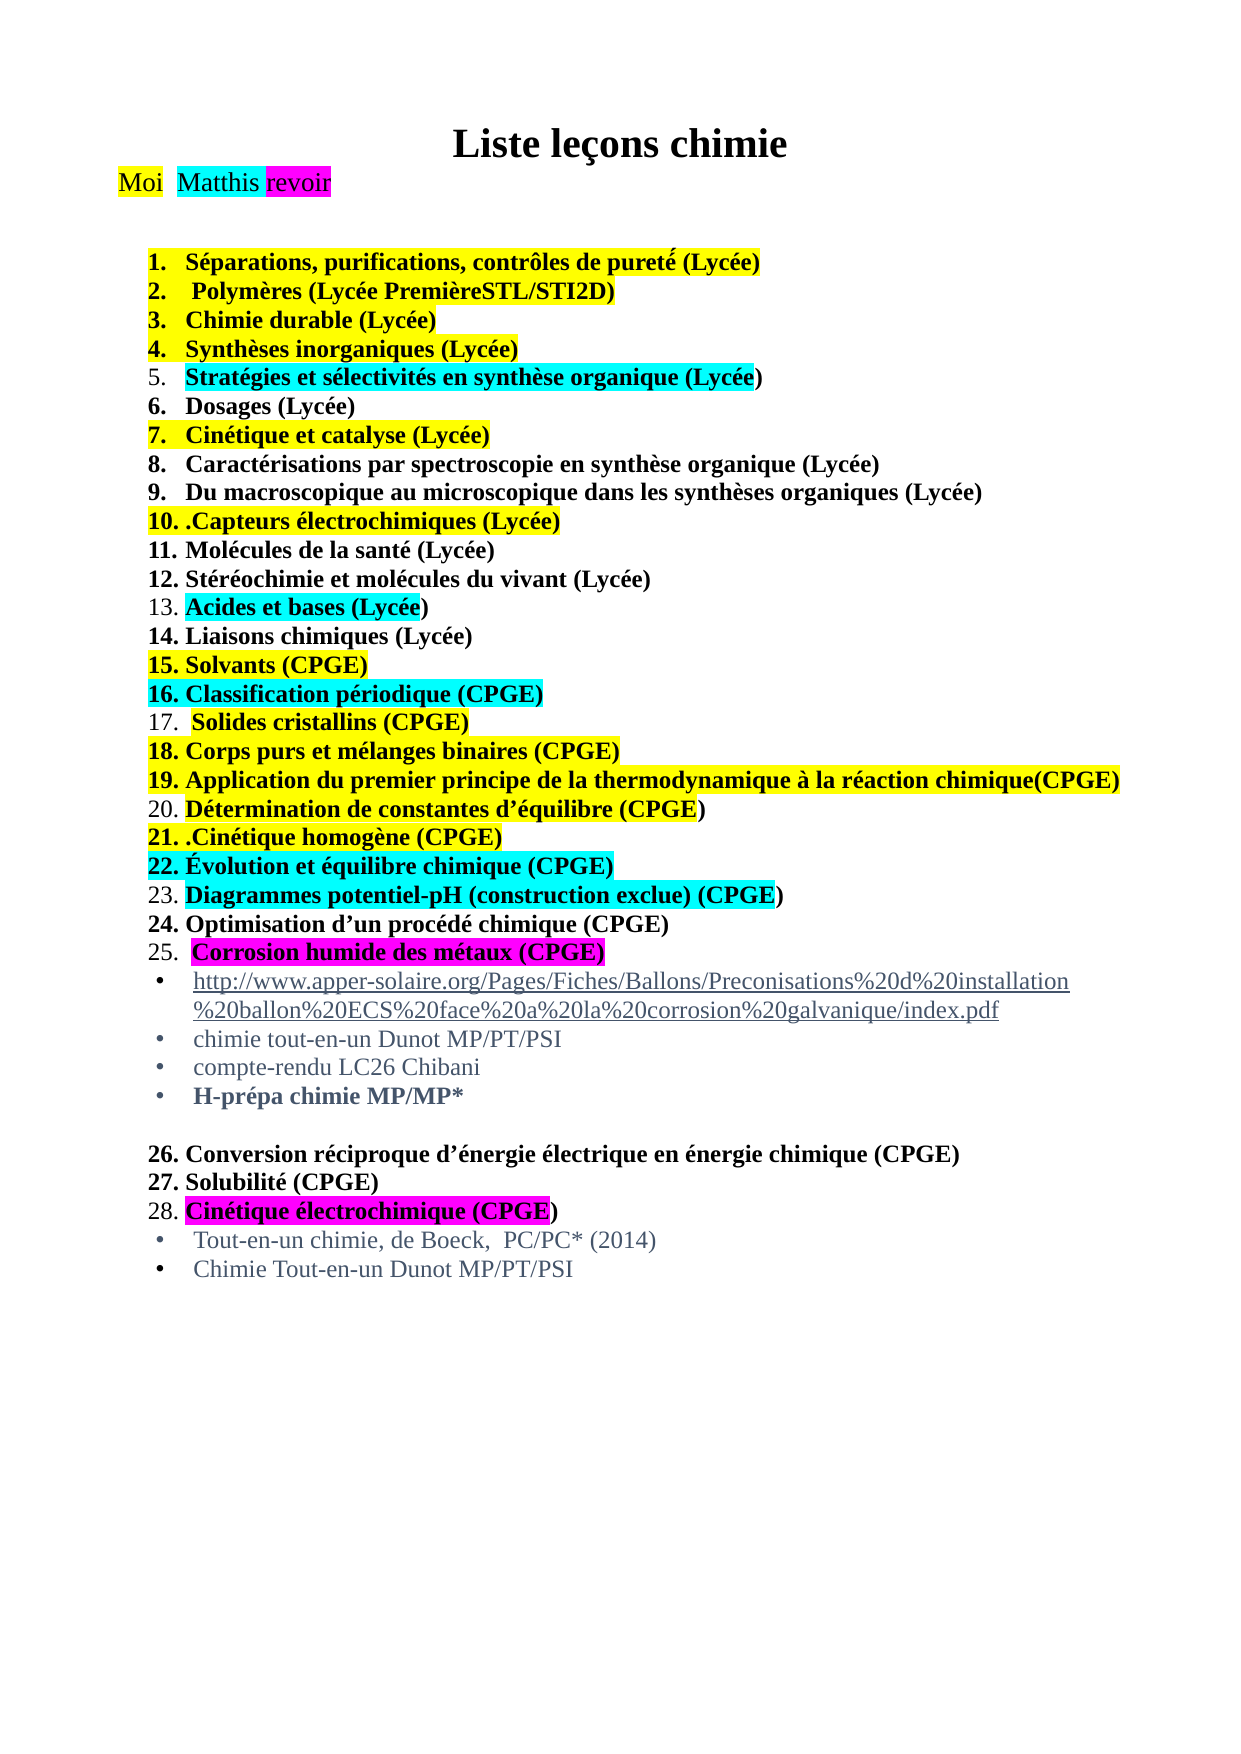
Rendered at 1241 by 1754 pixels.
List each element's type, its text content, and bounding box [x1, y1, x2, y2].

list Évolution et équilibre chimique (CPGE) [148, 851, 1122, 880]
list Tout-en-un chimie, de Boeck, PC/PC* (2014) [156, 1225, 1122, 1254]
list Application du premier principe de la thermodynamique à la réaction chimique(CPGE) [148, 765, 1122, 794]
list Solubilité (CPGE) [148, 1167, 1122, 1196]
list Corrosion humide des métaux (CPGE) [148, 937, 1122, 966]
list Acides et bases (Lycée) [148, 592, 1122, 621]
list Du macroscopique au microscopique dans les synthèses organiques (Lycée) [148, 477, 1122, 506]
list Corps purs et mélanges binaires (CPGE) [148, 736, 1122, 765]
list compte-rendu LC26 Chibani [156, 1052, 1122, 1081]
list Liaisons chimiques (Lycée) [148, 621, 1122, 650]
list Stratégies et sélectivités en synthèse organique (Lycée) [148, 362, 1122, 391]
list http://www.apper-solaire.org/Pages/Fiches/Ballons/Preconisations%20d%20installation%20ballon%20ECS%20face%20a%20la%20corrosion%20galvanique/index.pdf [156, 966, 1122, 1024]
list Caractérisations par spectroscopie en synthèse organique (Lycée) [148, 449, 1122, 477]
list Chimie Tout-en-un Dunot MP/PT/PSI [156, 1254, 1122, 1282]
list H-prépa chimie MP/MP* [156, 1081, 1122, 1110]
list Optimisation d’un procédé chimique (CPGE) [148, 909, 1122, 937]
list Synthèses inorganiques (Lycée) [148, 334, 1122, 362]
text Moi Matthis revoir [118, 166, 1122, 197]
list Cinétique et catalyse (Lycée) [148, 420, 1122, 449]
text Liste leçons chimie [118, 118, 1122, 166]
list .Cinétique homogène (CPGE) [148, 822, 1122, 851]
list Séparations, purifications, contrôles de pureté́ (Lycée) [148, 247, 1122, 276]
list Conversion réciproque d’énergie électrique en énergie chimique (CPGE) [148, 1139, 1122, 1167]
list Polymères (Lycée PremièreSTL/STI2D) [148, 276, 1122, 305]
list Cinétique électrochimique (CPGE) [148, 1196, 1122, 1225]
list Stéréochimie et molécules du vivant (Lycée) [148, 564, 1122, 592]
list chimie tout-en-un Dunot MP/PT/PSI [156, 1024, 1122, 1052]
list Molécules de la santé (Lycée) [148, 535, 1122, 564]
list Détermination de constantes d’équilibre (CPGE) [148, 794, 1122, 822]
list Classification périodique (CPGE) [148, 679, 1122, 707]
list Dosages (Lycée) [148, 391, 1122, 420]
list Solvants (CPGE) [148, 650, 1122, 679]
list Diagrammes potentiel-pH (construction exclue) (CPGE) [148, 880, 1122, 909]
list Solides cristallins (CPGE) [148, 707, 1122, 736]
list .Capteurs électrochimiques (Lycée) [148, 506, 1122, 535]
list Chimie durable (Lycée) [148, 305, 1122, 334]
